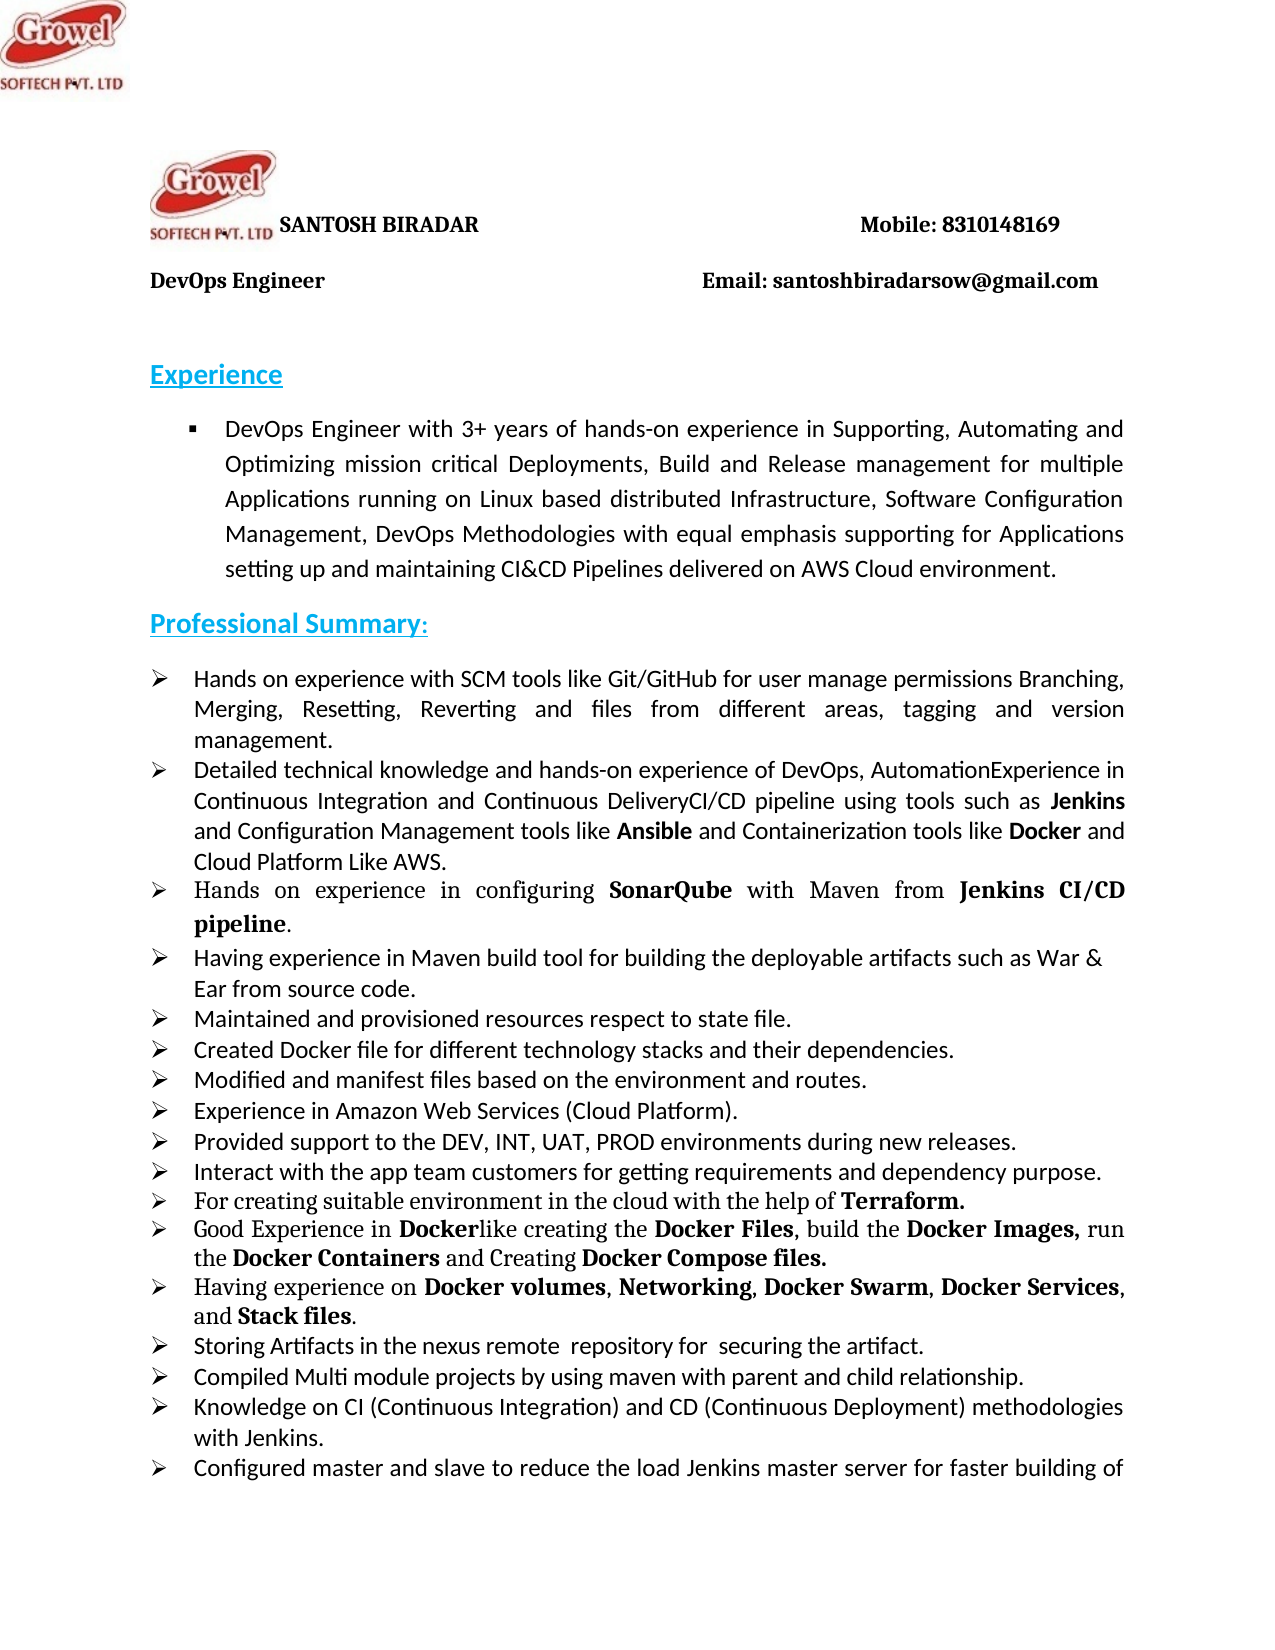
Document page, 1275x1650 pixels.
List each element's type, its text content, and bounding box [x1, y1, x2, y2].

list DevOps Engineer with 3+ years of hands-on experience in Supporting, Automating and Optimizing mission critical Deployments, Build and Release management for multiple Applications running on Linux based distributed Infrastructure, Software Configuration Management, DevOps Methodologies with equal emphasis supporting for Applications setting up and maintaining CI&CD Pipelines delivered on AWS Cloud environment. [187, 413, 1125, 584]
list Having experience on Docker volumes, Networking, Docker Swarm, Docker Services, and Stack files. [150, 1273, 1125, 1330]
list Knowledge on CI (Continuous Integration) and CD (Continuous Deployment) methodologies with Jenkins. [150, 1391, 1125, 1452]
list Interact with the app team customers for getting requirements and dependency purpose. [150, 1156, 1125, 1187]
list Hands on experience in configuring SonarQube with Maven from Jenkins CI/CD pipeline. [150, 876, 1125, 938]
text Experience [150, 356, 1125, 392]
list Storing Artifacts in the nexus remote repository for securing the artifact. [150, 1330, 1125, 1361]
list For creating suitable environment in the cloud with the help of Terraform. [150, 1187, 1125, 1215]
list Having experience in Maven build tool for building the deployable artifacts such as War & Ear from source code. [150, 942, 1125, 1003]
text Professional Summary: [150, 605, 1125, 641]
text SANTOSH BIRADAR Mobile: 8310148169 [280, 150, 1125, 252]
list Modified and manifest files based on the environment and routes. [150, 1064, 1125, 1095]
picture [0, 0, 130, 102]
list Created Docker file for different technology stacks and their dependencies. [150, 1034, 1125, 1064]
list Provided support to the DEV, INT, UAT, PROD environments during new releases. [150, 1126, 1125, 1156]
text DevOps Engineer Email: santoshbiradarsow@gmail.com [150, 268, 1125, 294]
list Detailed technical knowledge and hands-on experience of DevOps, AutomationExperience in Continuous Integration and Continuous DeliveryCI/CD pipeline using tools such as Jenkins and Configuration Management tools like Ansible and Containerization tools like Docker and Cloud Platform Like AWS. [150, 754, 1125, 876]
list Good Experience in Dockerlike creating the Docker Files, build the Docker Images, run the Docker Containers and Creating Docker Compose files. [150, 1215, 1125, 1273]
list Compiled Multi module projects by using maven with parent and child relationship. [150, 1361, 1125, 1391]
list Maintained and provisioned resources respect to state file. [150, 1003, 1125, 1034]
picture [150, 150, 280, 252]
list Configured master and slave to reduce the load Jenkins master server for faster building of [150, 1452, 1125, 1483]
list Experience in Amazon Web Services (Cloud Platform). [150, 1095, 1125, 1126]
list Hands on experience with SCM tools like Git/GitHub for user manage permissions Branching, Merging, Resetting, Reverting and files from different areas, tagging and version management. [150, 663, 1125, 754]
